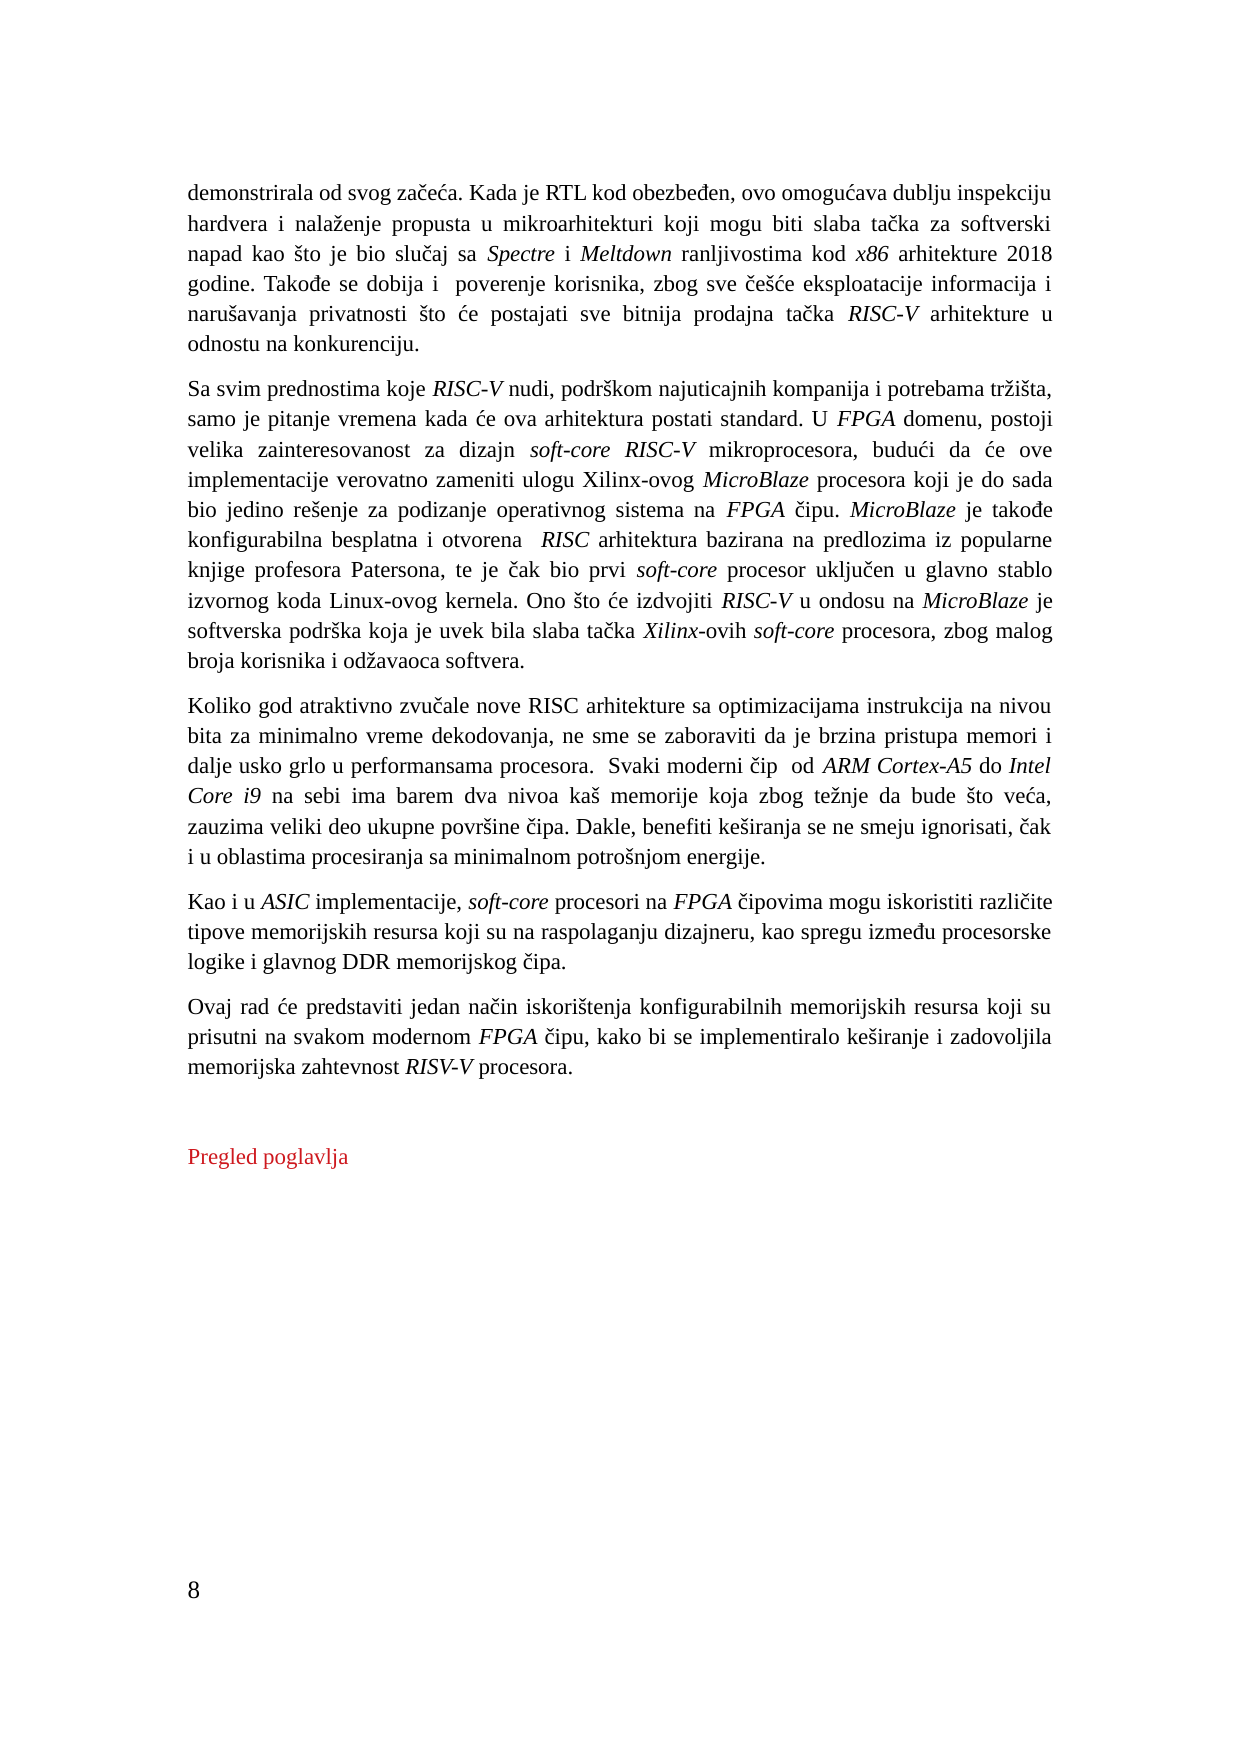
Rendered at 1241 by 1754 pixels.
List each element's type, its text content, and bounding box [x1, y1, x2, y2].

text demonstrirala od svog začeća. Kada je RTL kod obezbeđen, ovo omogućava dublju inspekciju hardvera i nalaženje propusta u mikroarhitekturi koji mogu biti slaba tačka za softverski napad kao što je bio slučaj sa Spectre i Meltdown ranljivostima kod x86 arhitekture 2018 godine. Takođe se dobija i poverenje korisnika, zbog sve češće eksploatacije informacija i narušavanja privatnosti što će postajati sve bitnija prodajna tačka RISC-V arhitekture u odnostu na konkurenciju. [187, 179, 1053, 357]
text Pregled poglavlja [187, 1143, 1053, 1169]
text Ovaj rad će predstaviti jedan način iskorištenja konfigurabilnih memorijskih resursa koji su prisutni na svakom modernom FPGA čipu, kako bi se implementiralo keširanje i zadovoljila memorijska zahtevnost RISV-V procesora. [187, 993, 1053, 1080]
text Koliko god atraktivno zvučale nove RISC arhitekture sa optimizacijama instrukcija na nivou bita za minimalno vreme dekodovanja, ne sme se zaboraviti da je brzina pristupa memori i dalje usko grlo u performansama procesora. Svaki moderni čip od ARM Cortex-A5 do Intel Core i9 na sebi ima barem dva nivoa kaš memorije koja zbog težnje da bude što veća, zauzima veliki deo ukupne površine čipa. Dakle, benefiti keširanja se ne smeju ignorisati, čak i u oblastima procesiranja sa minimalnom potrošnjom energije. [187, 692, 1053, 869]
text Kao i u ASIC implementacije, soft-core procesori na FPGA čipovima mogu iskoristiti različite tipove memorijskih resursa koji su na raspolaganju dizajneru, kao spregu između procesorske logike i glavnog DDR memorijskog čipa. [187, 888, 1053, 974]
text Sa svim prednostima koje RISC-V nudi, podrškom najuticajnih kompanija i potrebama tržišta, samo je pitanje vremena kada će ova arhitektura postati standard. U FPGA domenu, postoji velika zainteresovanost za dizajn soft-core RISC-V mikroprocesora, budući da će ove implementacije verovatno zameniti ulogu Xilinx-ovog MicroBlaze procesora koji je do sada bio jedino rešenje za podizanje operativnog sistema na FPGA čipu. MicroBlaze je takođe konfigurabilna besplatna i otvorena RISC arhitektura bazirana na predlozima iz popularne knjige profesora Patersona, te je čak bio prvi soft-core procesor uključen u glavno stablo izvornog koda Linux-ovog kernela. Ono što će izdvojiti RISC-V u ondosu na MicroBlaze je softverska podrška koja je uvek bila slaba tačka Xilinx-ovih soft-core procesora, zbog malog broja korisnika i odžavaoca softvera. [187, 375, 1053, 673]
